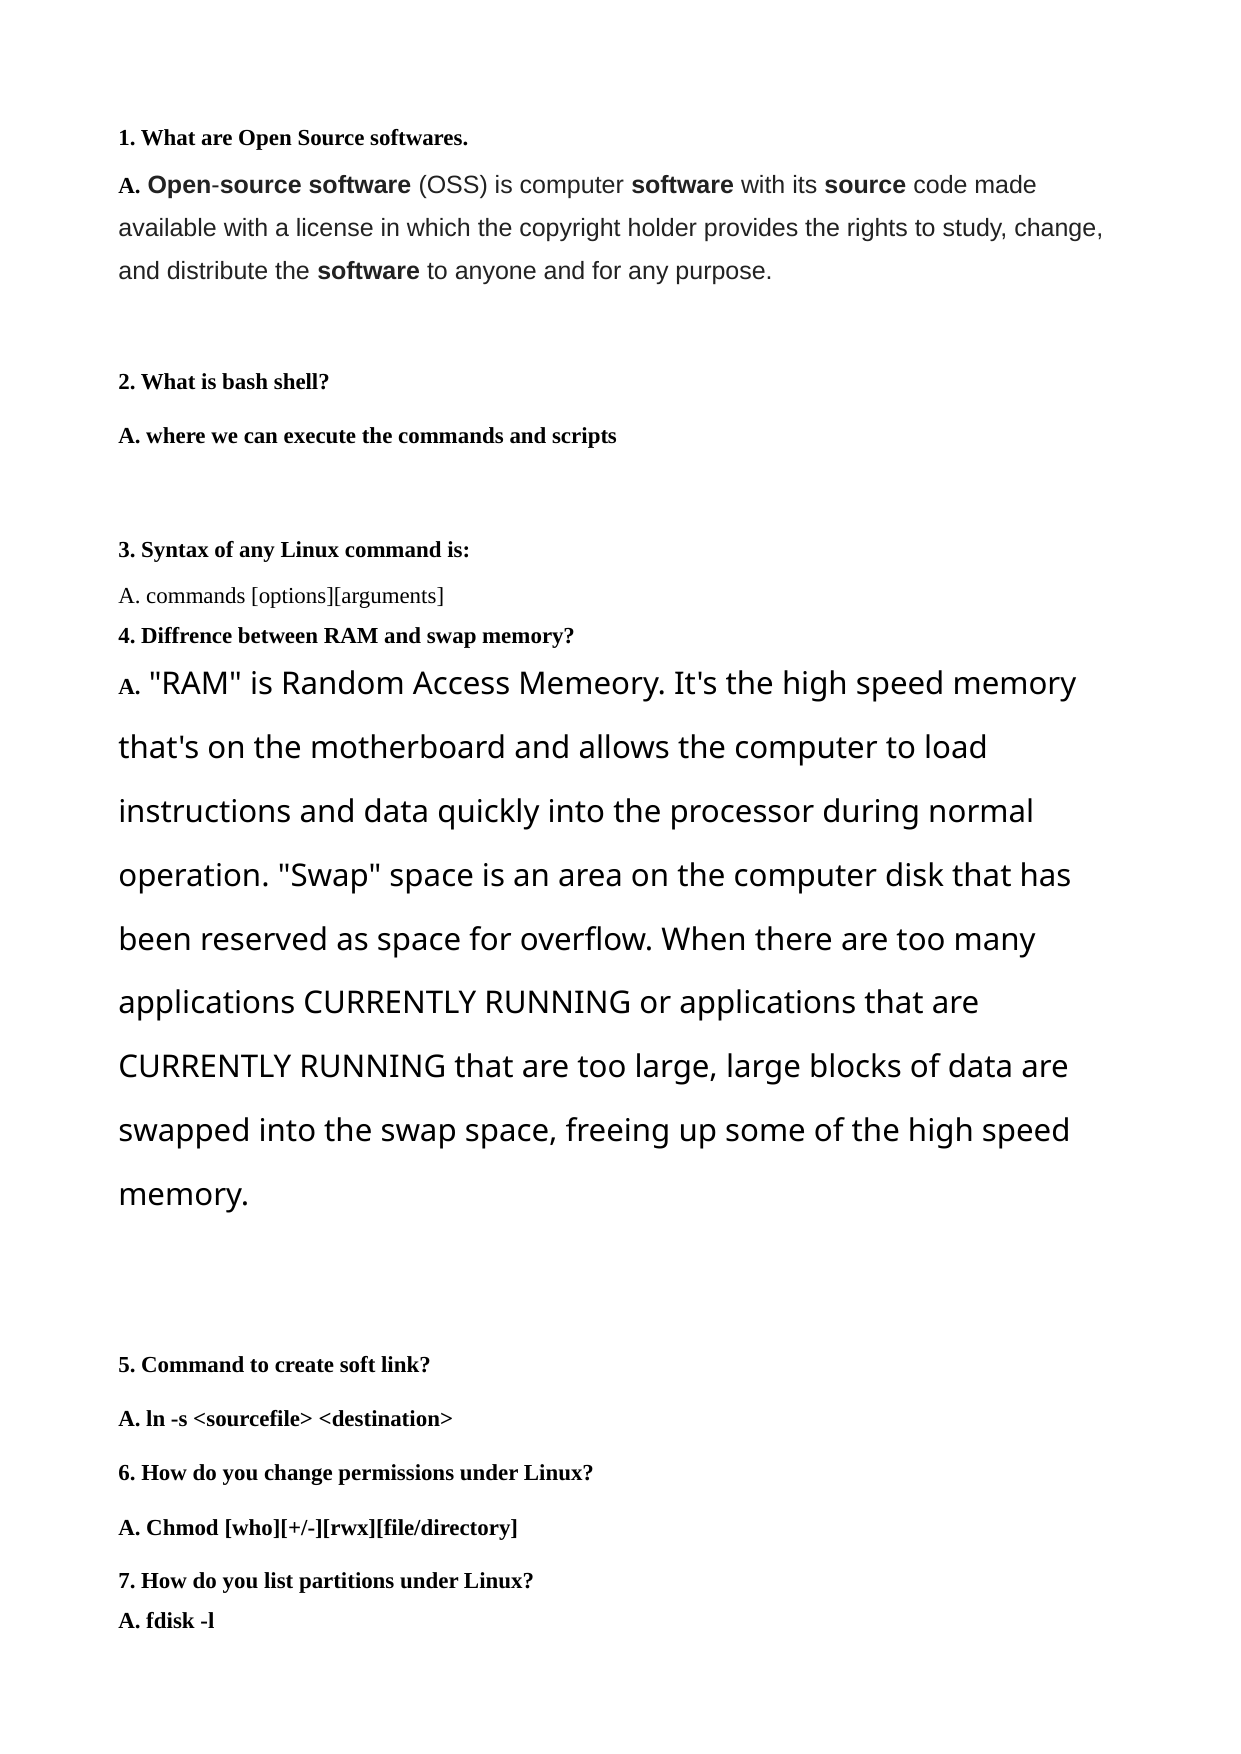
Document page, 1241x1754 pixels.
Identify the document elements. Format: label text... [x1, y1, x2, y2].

text A. Open-source software (OSS) is computer software with its source code made available with a license in which the copyright holder provides the rights to study, change, and distribute the software to anyone and for any purpose. [118, 170, 1122, 285]
text A. where we can execute the commands and scripts [118, 422, 1122, 448]
text A. ln -s <sourcefile> <destination> [118, 1405, 1122, 1432]
text A. fdisk -l [118, 1607, 1122, 1633]
subtitle 1. What are Open Source softwares. [118, 124, 1122, 151]
text A. Chmod [who][+/-][rwx][file/directory] [118, 1513, 1122, 1540]
text 4. Diffrence between RAM and swap memory? [118, 622, 1122, 648]
text A. "RAM" is Random Access Memeory. It's the high speed memory that's on the motherboard and allows the computer to load instructions and data quickly into the processor during normal operation. "Swap" space is an area on the computer disk that has been reserved as space for overflow. When there are too many applications CURRENTLY RUNNING or applications that are CURRENTLY RUNNING that are too large, large blocks of data are swapped into the swap space, freeing up some of the high speed memory. [118, 661, 1122, 1215]
text 2. What is bash shell? [118, 368, 1122, 394]
text 7. How do you list partitions under Linux? [118, 1568, 1122, 1594]
text 6. How do you change permissions under Linux? [118, 1459, 1122, 1486]
subtitle 3. Syntax of any Linux command is: [118, 537, 1122, 563]
text A. commands [options][arguments] [118, 582, 1122, 609]
text 5. Command to create soft link? [118, 1351, 1122, 1378]
